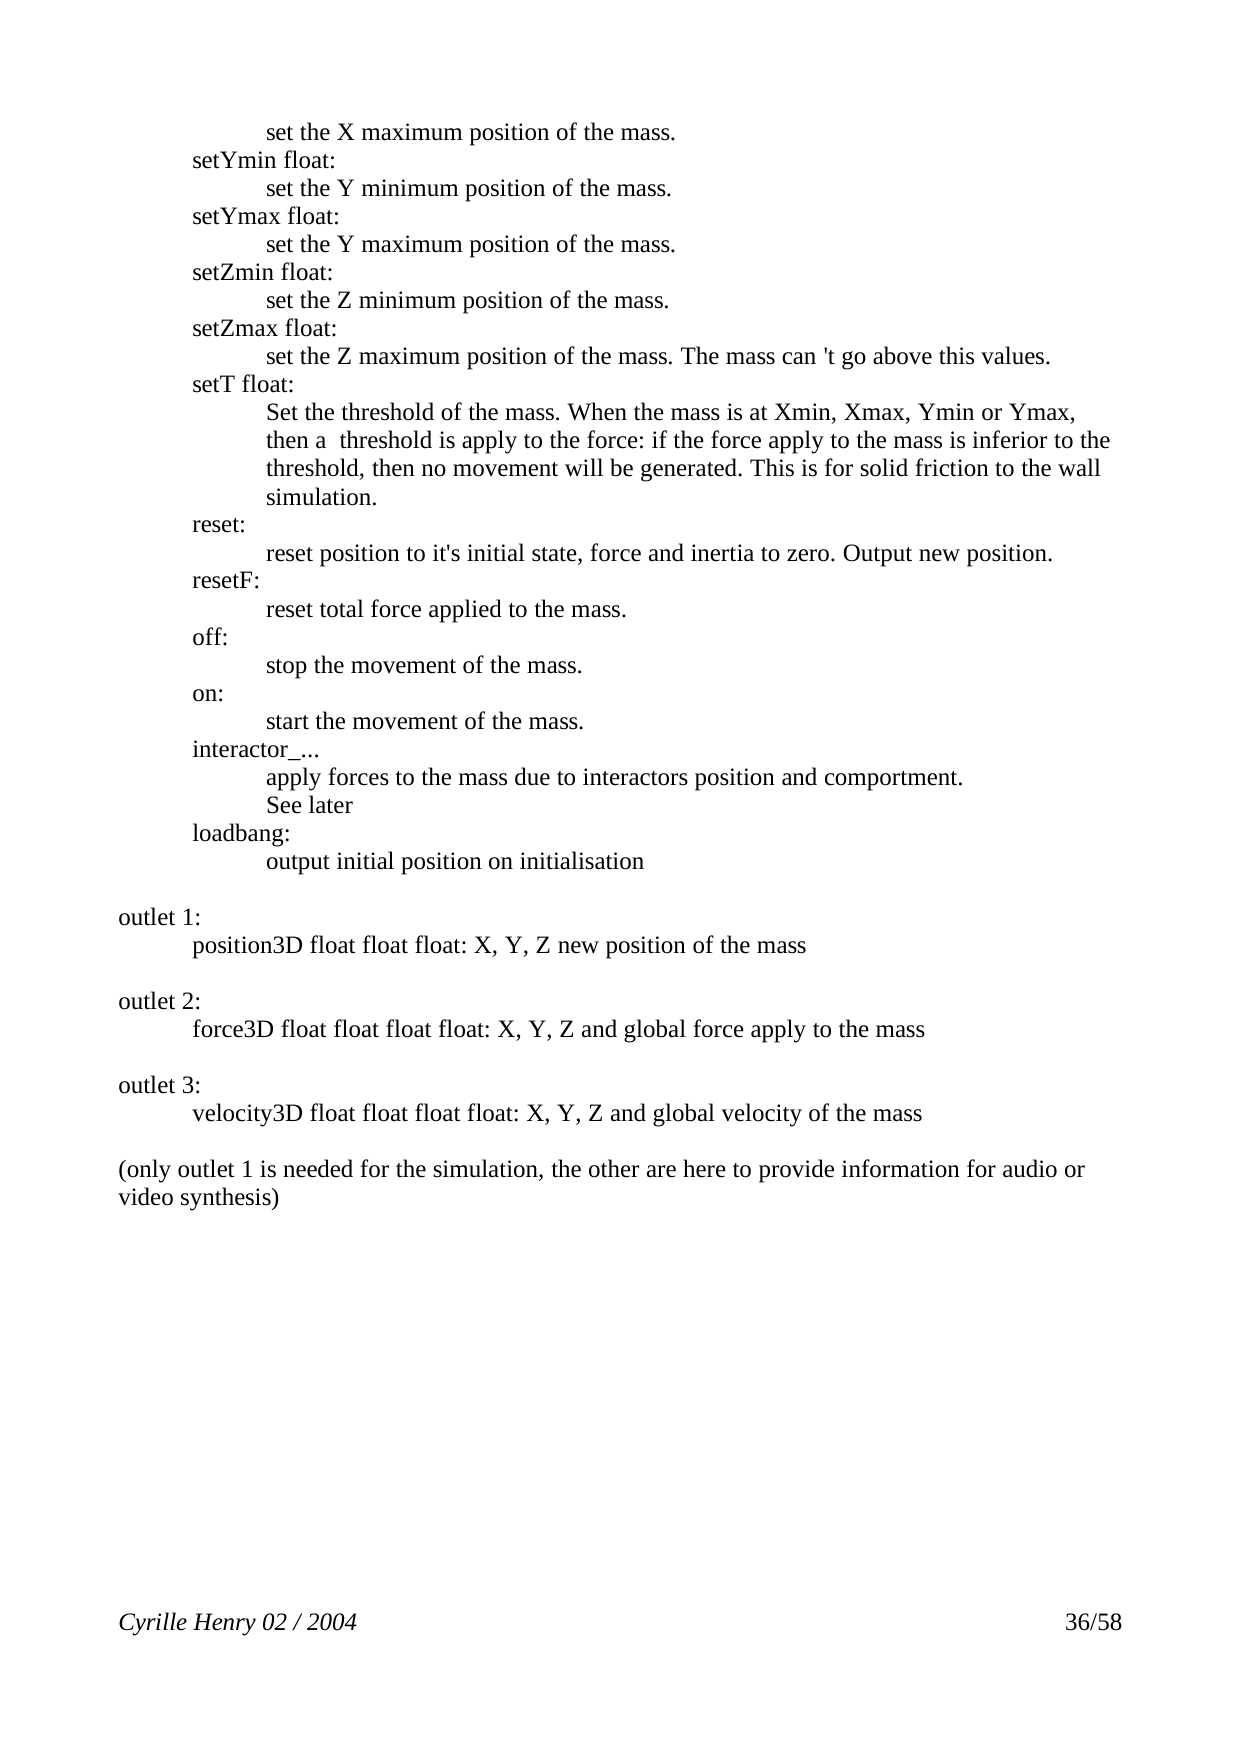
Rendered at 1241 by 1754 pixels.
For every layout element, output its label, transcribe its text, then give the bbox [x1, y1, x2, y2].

text setZmax float: [118, 314, 1122, 342]
text Set the threshold of the mass. When the mass is at Xmin, Xmax, Ymin or Ymax, then a threshold is apply to the force: if the force apply to the mass is inferior to the threshold, then no movement will be generated. This is for solid friction to the wall simulation. reset: [118, 398, 1122, 538]
text output initial position on initialisation [118, 847, 1122, 875]
text set the X maximum position of the mass. [118, 118, 1122, 146]
text loadbang: [118, 819, 1122, 847]
text set the Z maximum position of the mass. The mass can 't go above this values. [118, 342, 1122, 370]
text apply forces to the mass due to interactors position and comportment. [118, 763, 1122, 791]
text interactor_... [118, 734, 1122, 763]
text setYmax float: [118, 202, 1122, 230]
text position3D float float float: X, Y, Z new position of the mass [118, 931, 1122, 959]
text setYmin float: [118, 146, 1122, 174]
text set the Y minimum position of the mass. [118, 174, 1122, 202]
text start the movement of the mass. [118, 707, 1122, 734]
text reset total force applied to the mass. [118, 594, 1122, 622]
text setT float: [118, 370, 1122, 398]
text off: [118, 622, 1122, 651]
text outlet 3: [118, 1071, 1122, 1099]
text See later [118, 791, 1122, 819]
text stop the movement of the mass. [118, 651, 1122, 678]
text reset position to it's initial state, force and inertia to zero. Output new position. [118, 538, 1122, 566]
text set the Y maximum position of the mass. [118, 230, 1122, 258]
text velocity3D float float float float: X, Y, Z and global velocity of the mass [118, 1099, 1122, 1127]
text (only outlet 1 is needed for the simulation, the other are here to provide information for audio or video synthesis) [118, 1155, 1122, 1211]
text outlet 2: [118, 987, 1122, 1015]
text set the Z minimum position of the mass. [118, 286, 1122, 314]
text on: [118, 678, 1122, 707]
text setZmin float: [118, 258, 1122, 286]
text outlet 1: [118, 903, 1122, 931]
text force3D float float float float: X, Y, Z and global force apply to the mass [118, 1015, 1122, 1043]
text resetF: [118, 566, 1122, 594]
